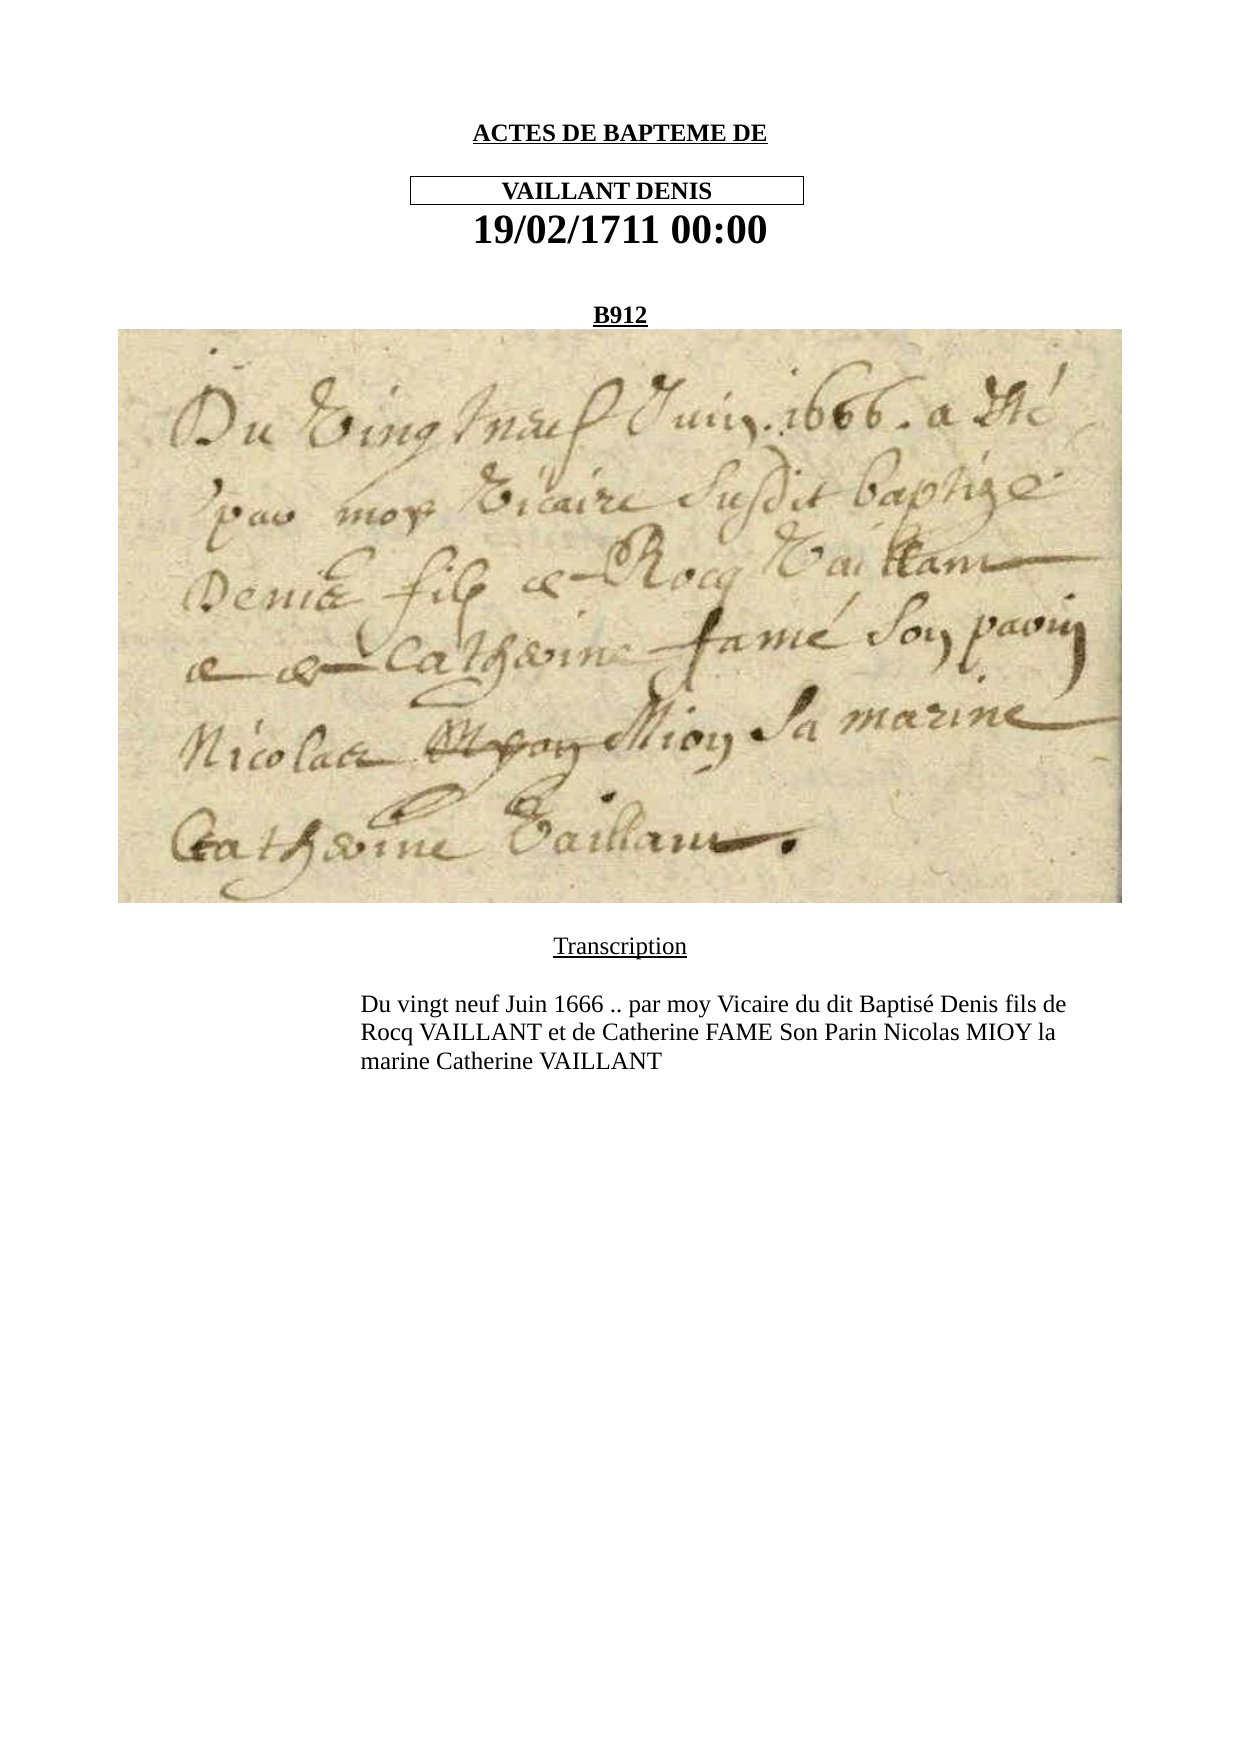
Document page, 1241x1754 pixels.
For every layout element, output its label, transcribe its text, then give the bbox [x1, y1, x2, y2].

text Du vingt neuf Juin 1666 .. par moy Vicaire du dit Baptisé Denis fils de Rocq VAILLANT et de Catherine FAME Son Parin Nicolas MIOY la marine Catherine VAILLANT [360, 989, 1122, 1075]
text Transcription [118, 931, 1122, 960]
text 19/02/1711 00:00 [118, 204, 1122, 252]
text VAILLANT DENIS [411, 177, 803, 204]
text B912 [118, 300, 1122, 329]
picture [118, 329, 1122, 903]
text ACTES DE BAPTEME DE [118, 118, 1122, 147]
